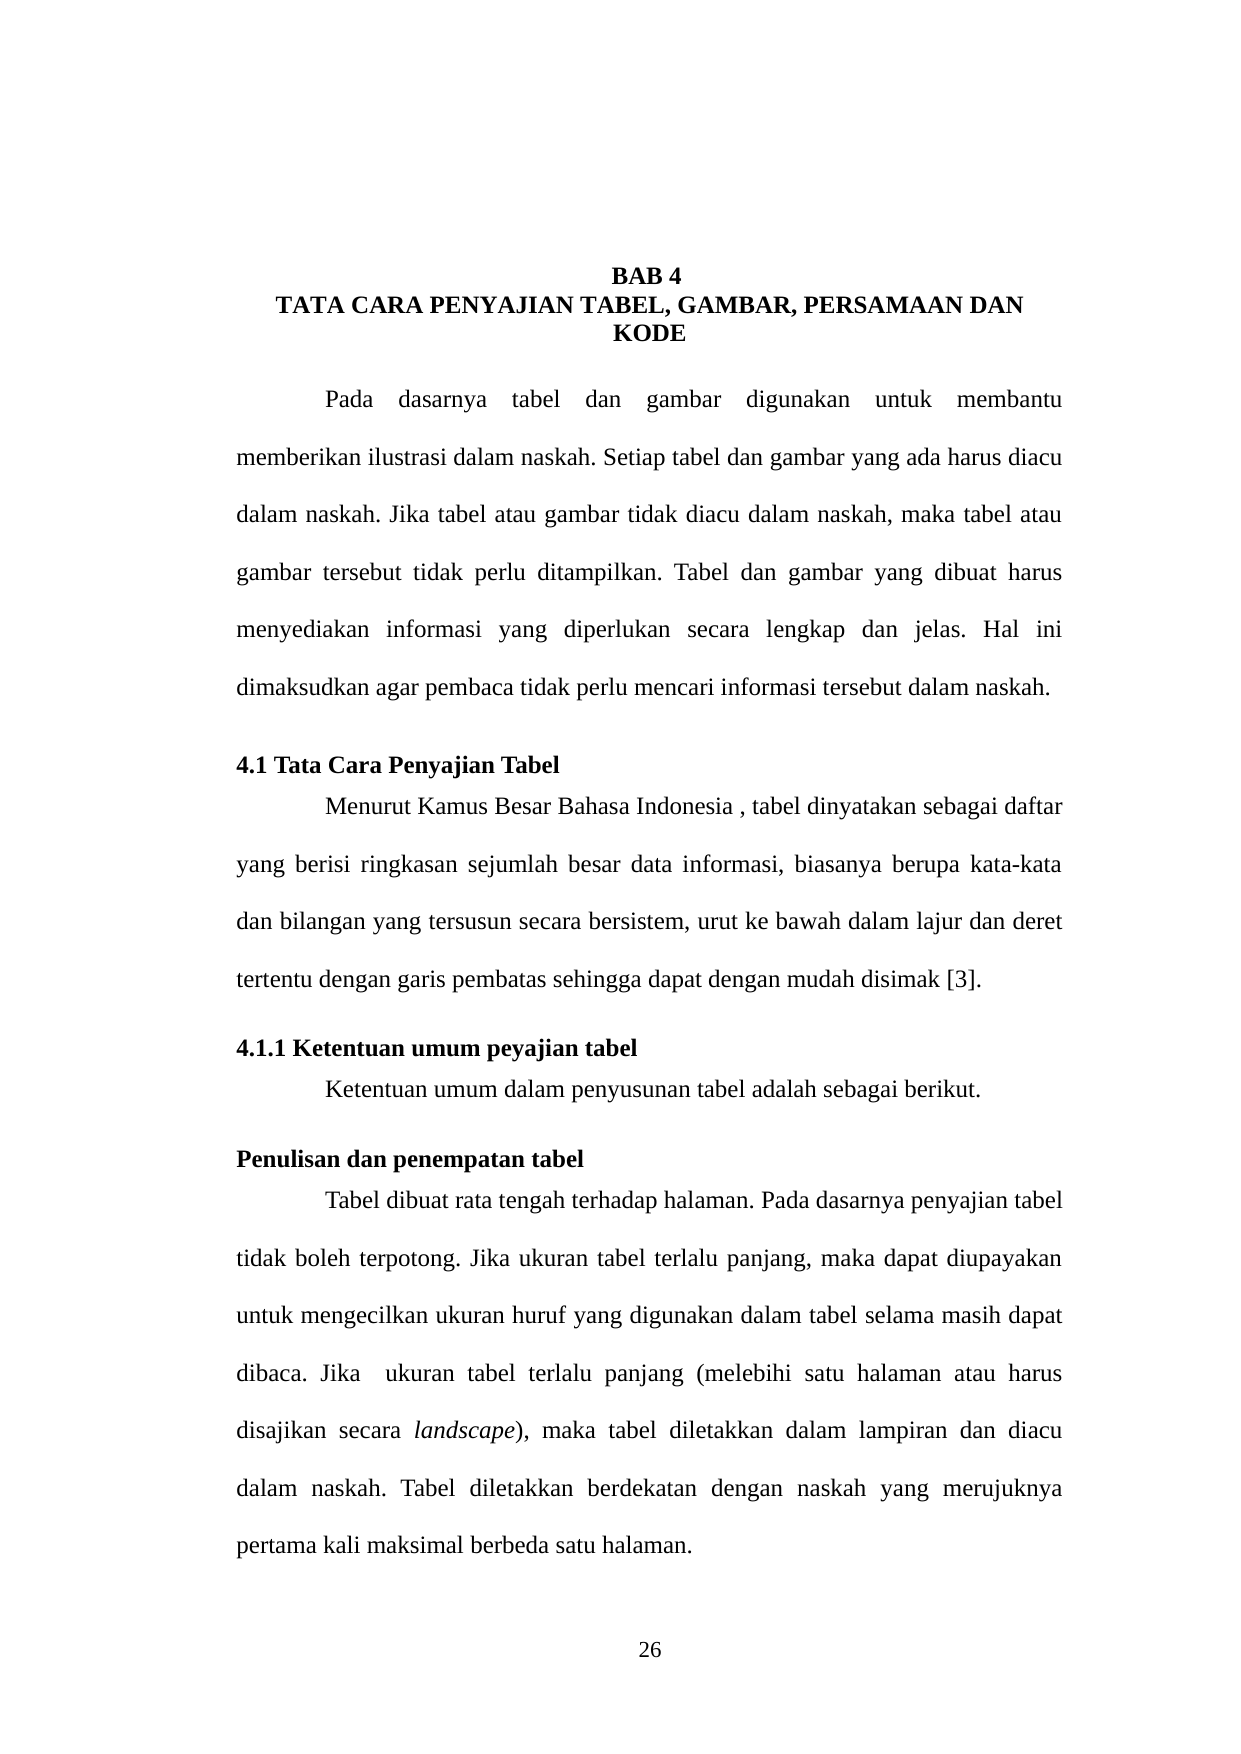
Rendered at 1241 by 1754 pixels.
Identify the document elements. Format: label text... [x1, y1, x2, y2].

subtitle Ketentuan umum peyajian tabel [236, 1033, 1063, 1062]
subtitle Tata Cara Penyajian Tabel [236, 750, 1063, 779]
subtitle Penulisan dan penempatan tabel [236, 1144, 1063, 1173]
subtitle TATA CARA PENYAJIAN TABEL, GAMBAR, PERSAMAAN DAN KODE [236, 261, 1063, 347]
text Menurut Kamus Besar Bahasa Indonesia , tabel dinyatakan sebagai daftar yang berisi ringkasan sejumlah besar data informasi, biasanya berupa kata-kata dan bilangan yang tersusun secara bersistem, urut ke bawah dalam lajur dan deret tertentu dengan garis pembatas sehingga dapat dengan mudah disimak [3]. [236, 791, 1063, 992]
text Ketentuan umum dalam penyusunan tabel adalah sebagai berikut. [236, 1074, 1063, 1103]
text Pada dasarnya tabel dan gambar digunakan untuk membantu memberikan ilustrasi dalam naskah. Setiap tabel dan gambar yang ada harus diacu dalam naskah. Jika tabel atau gambar tidak diacu dalam naskah, maka tabel atau gambar tersebut tidak perlu ditampilkan. Tabel dan gambar yang dibuat harus menyediakan informasi yang diperlukan secara lengkap dan jelas. Hal ini dimaksudkan agar pembaca tidak perlu mencari informasi tersebut dalam naskah. [236, 384, 1063, 701]
text Tabel dibuat rata tengah terhadap halaman. Pada dasarnya penyajian tabel tidak boleh terpotong. Jika ukuran tabel terlalu panjang, maka dapat diupayakan untuk mengecilkan ukuran huruf yang digunakan dalam tabel selama masih dapat dibaca. Jika ukuran tabel terlalu panjang (melebihi satu halaman atau harus disajikan secara landscape), maka tabel diletakkan dalam lampiran dan diacu dalam naskah. Tabel diletakkan berdekatan dengan naskah yang merujuknya pertama kali maksimal berbeda satu halaman. [236, 1185, 1063, 1559]
